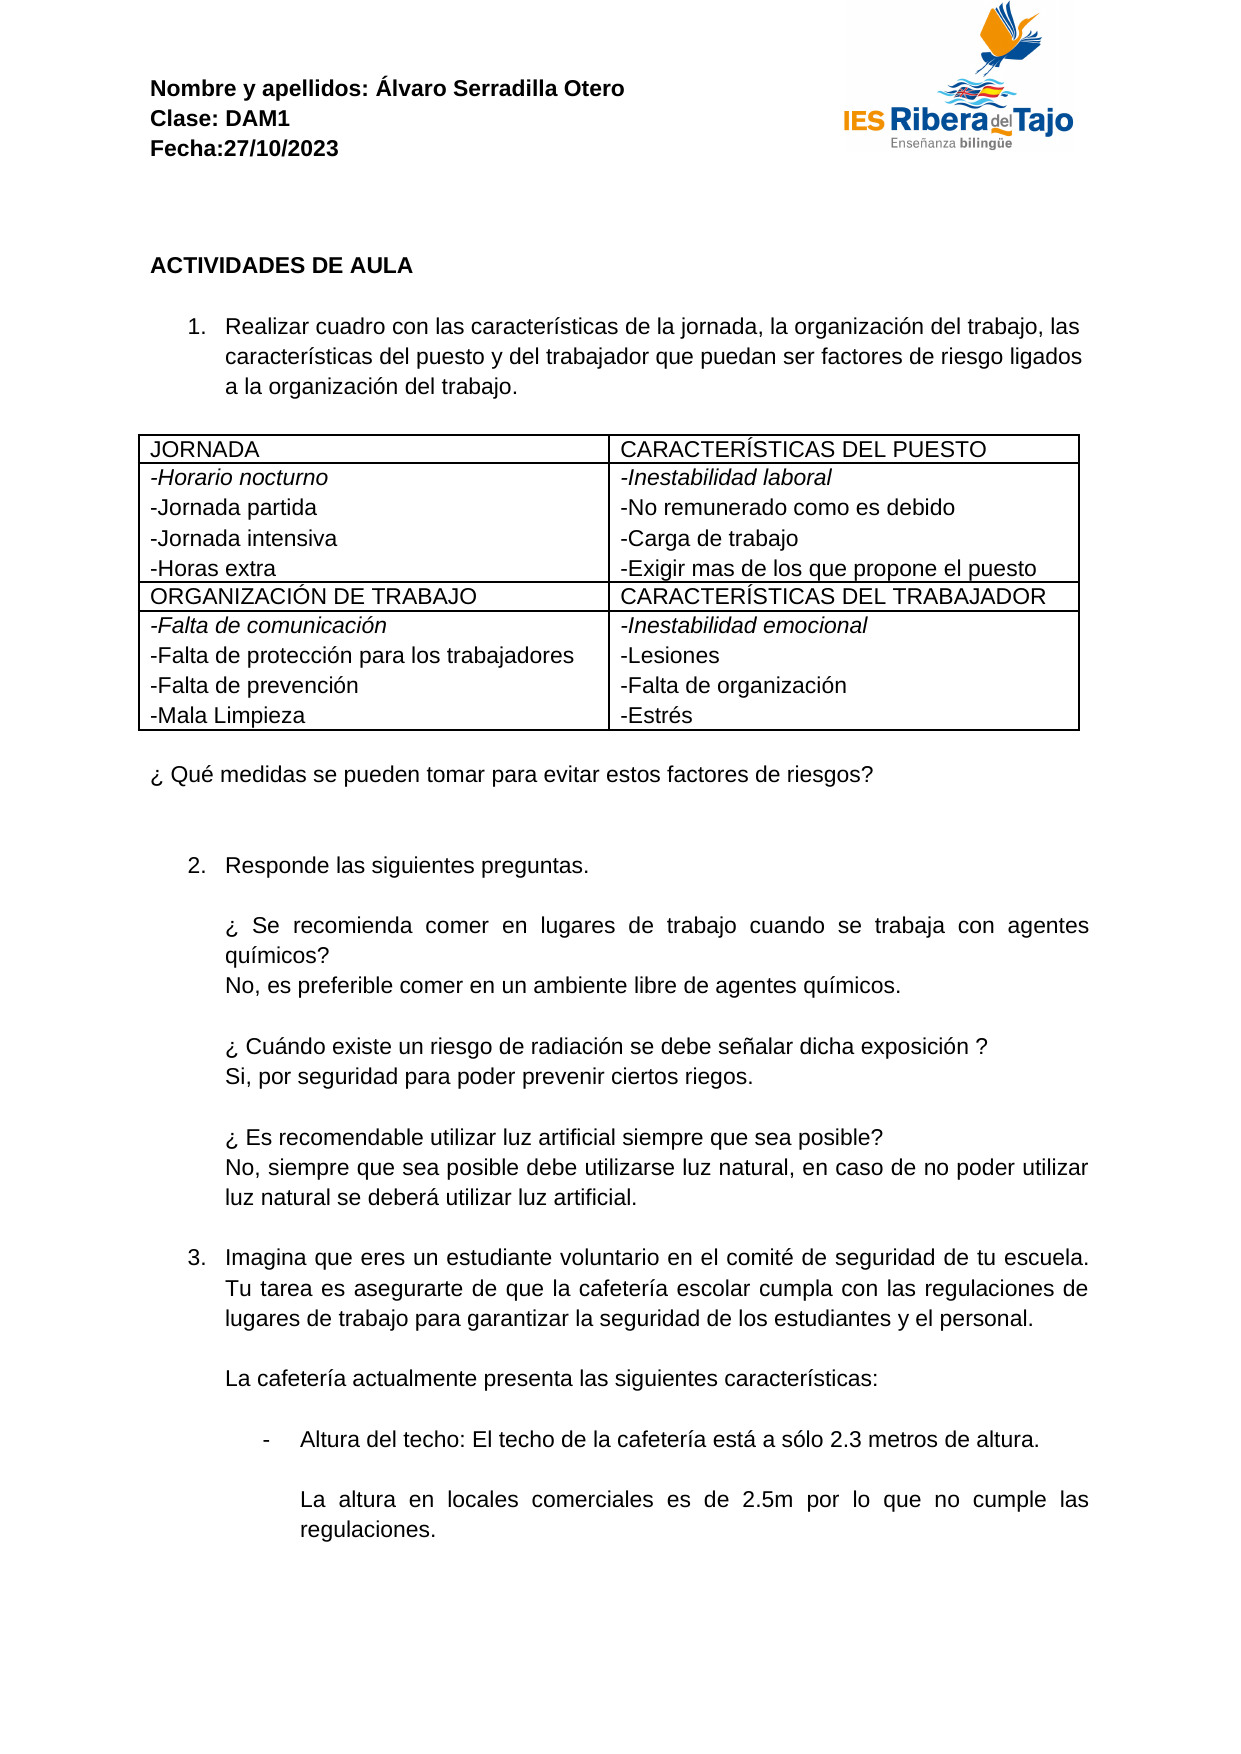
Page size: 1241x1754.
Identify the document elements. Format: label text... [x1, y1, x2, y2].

text Si, por seguridad para poder prevenir ciertos riegos. [225, 1063, 1090, 1089]
text No, es preferible comer en un ambiente libre de agentes químicos. [225, 972, 1090, 999]
text ACTIVIDADES DE AULA [150, 252, 1090, 279]
table_cell ORGANIZACIÓN DE TRABAJO [140, 583, 608, 609]
list Imagina que eres un estudiante voluntario en el comité de seguridad de tu escuela. Tu tarea es asegurarte de que la cafetería escolar cumpla con las regulaciones de lugares de trabajo para garantizar la seguridad de los estudiantes y el personal. [187, 1244, 1090, 1331]
list Responde las siguientes preguntas. [187, 852, 1090, 878]
text La cafetería actualmente presenta las siguientes características: [225, 1365, 1090, 1391]
table_cell -Inestabilidad laboral -No remunerado como es debido -Carga de trabajo -Exigir mas de los que propone el puesto [610, 464, 1078, 581]
list La altura en locales comerciales es de 2.5m por lo que no cumple las regulaciones. [262, 1486, 1090, 1542]
text ¿ Es recomendable utilizar luz artificial siempre que sea posible? [225, 1123, 1090, 1150]
text No, siempre que sea posible debe utilizarse luz natural, en caso de no poder utilizar luz natural se deberá utilizar luz artificial. [225, 1154, 1090, 1210]
text ¿ Cuándo existe un riesgo de radiación se debe señalar dicha exposición ? [225, 1033, 1090, 1059]
picture [843, 0, 1075, 151]
text ¿ Se recomienda comer en lugares de trabajo cuando se trabaja con agentes químicos? [225, 912, 1090, 968]
text ¿ Qué medidas se pueden tomar para evitar estos factores de riesgos? [150, 761, 1090, 787]
table_cell -Horario nocturno -Jornada partida -Jornada intensiva -Horas extra [140, 464, 608, 581]
table_header JORNADA [140, 436, 608, 462]
table_cell -Falta de comunicación -Falta de protección para los trabajadores -Falta de prevención -Mala Limpieza [140, 612, 608, 729]
table_header CARACTERÍSTICAS DEL PUESTO [610, 436, 1078, 462]
table_cell CARACTERÍSTICAS DEL TRABAJADOR [610, 583, 1078, 609]
list Altura del techo: El techo de la cafetería está a sólo 2.3 metros de altura. [262, 1426, 1090, 1452]
list Realizar cuadro con las características de la jornada, la organización del trabajo, las características del puesto y del trabajador que puedan ser factores de riesgo ligados a la organización del trabajo. [187, 313, 1090, 399]
table_cell -Inestabilidad emocional -Lesiones -Falta de organización -Estrés [610, 612, 1078, 729]
